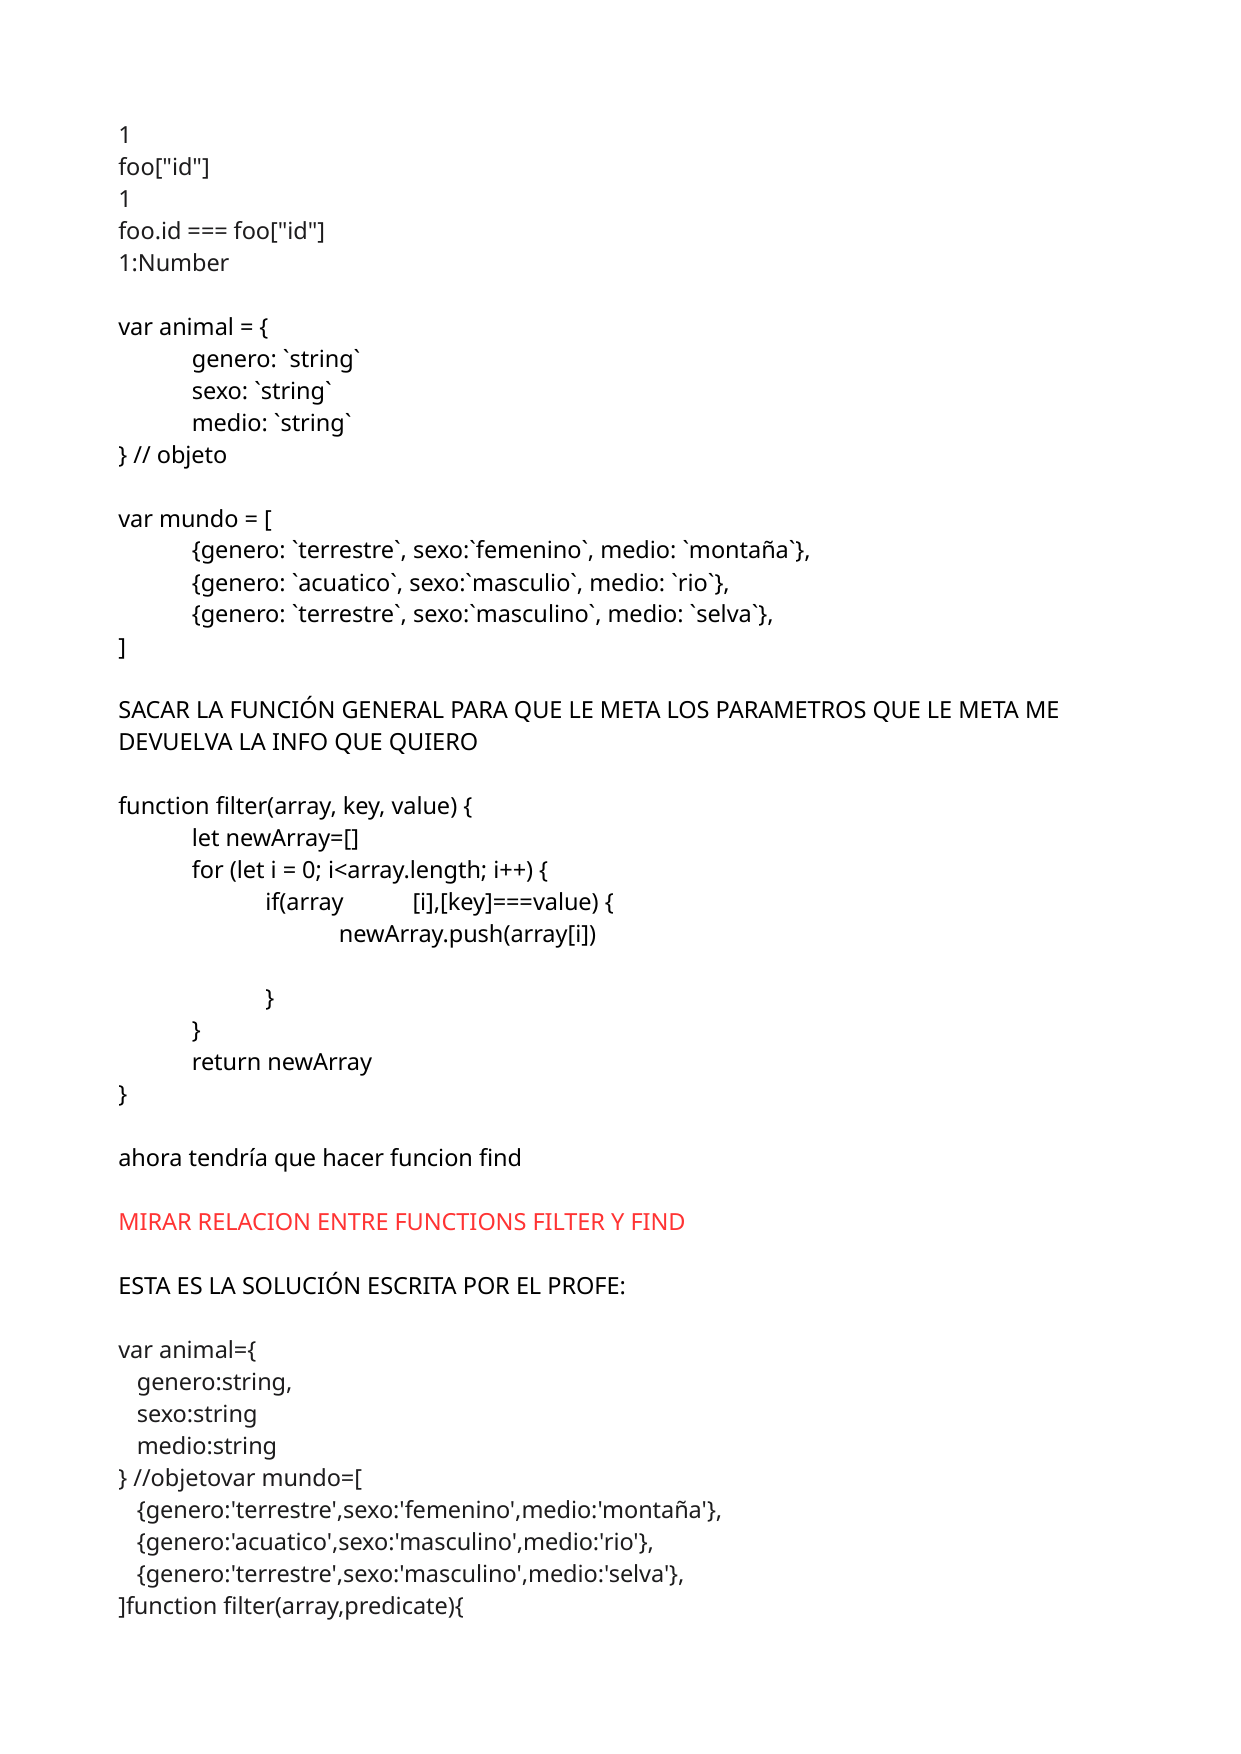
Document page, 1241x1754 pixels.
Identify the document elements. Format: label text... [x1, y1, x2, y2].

text for (let i = 0; i<array.length; i++) { [118, 854, 1122, 886]
text newArray.push(array[i]) [118, 918, 1122, 949]
text var animal = { [118, 310, 1122, 342]
text } [118, 982, 1122, 1013]
text foo["id"] [118, 150, 1122, 182]
text } // objeto [118, 438, 1122, 470]
text medio: `string` [118, 406, 1122, 438]
text sexo: `string` [118, 374, 1122, 406]
text 1 [118, 118, 1122, 150]
text } [118, 1013, 1122, 1046]
text SACAR LA FUNCIÓN GENERAL PARA QUE LE META LOS PARAMETROS QUE LE META ME DEVUELVA LA INFO QUE QUIERO [118, 694, 1122, 758]
text var mundo = [ [118, 502, 1122, 534]
text 1 [118, 182, 1122, 214]
text MIRAR RELACION ENTRE FUNCTIONS FILTER Y FIND [118, 1205, 1122, 1237]
text return newArray [118, 1046, 1122, 1077]
text } [118, 1077, 1122, 1109]
text 1:Number [118, 246, 1122, 278]
text genero: `string` [118, 342, 1122, 374]
text foo.id === foo["id"] [118, 214, 1122, 246]
text if(array [i],[key]===value) { [118, 886, 1122, 918]
text var animal={ genero:string, sexo:string medio:string } //objetovar mundo=[ {genero:'terrestre',sexo:'femenino',medio:'montaña'}, {genero:'acuatico',sexo:'masculino',medio:'rio'}, {genero:'terrestre',sexo:'masculino',medio:'selva'}, ]function filter(array,predicate){ [118, 1333, 1122, 1621]
text {genero: `acuatico`, sexo:`masculio`, medio: `rio`}, [118, 566, 1122, 598]
text ahora tendría que hacer funcion find [118, 1141, 1122, 1173]
text let newArray=[] [118, 822, 1122, 854]
text ] [118, 630, 1122, 662]
text function filter(array, key, value) { [118, 790, 1122, 822]
text ESTA ES LA SOLUCIÓN ESCRITA POR EL PROFE: [118, 1269, 1122, 1301]
text {genero: `terrestre`, sexo:`masculino`, medio: `selva`}, [118, 598, 1122, 630]
text {genero: `terrestre`, sexo:`femenino`, medio: `montaña`}, [118, 534, 1122, 566]
